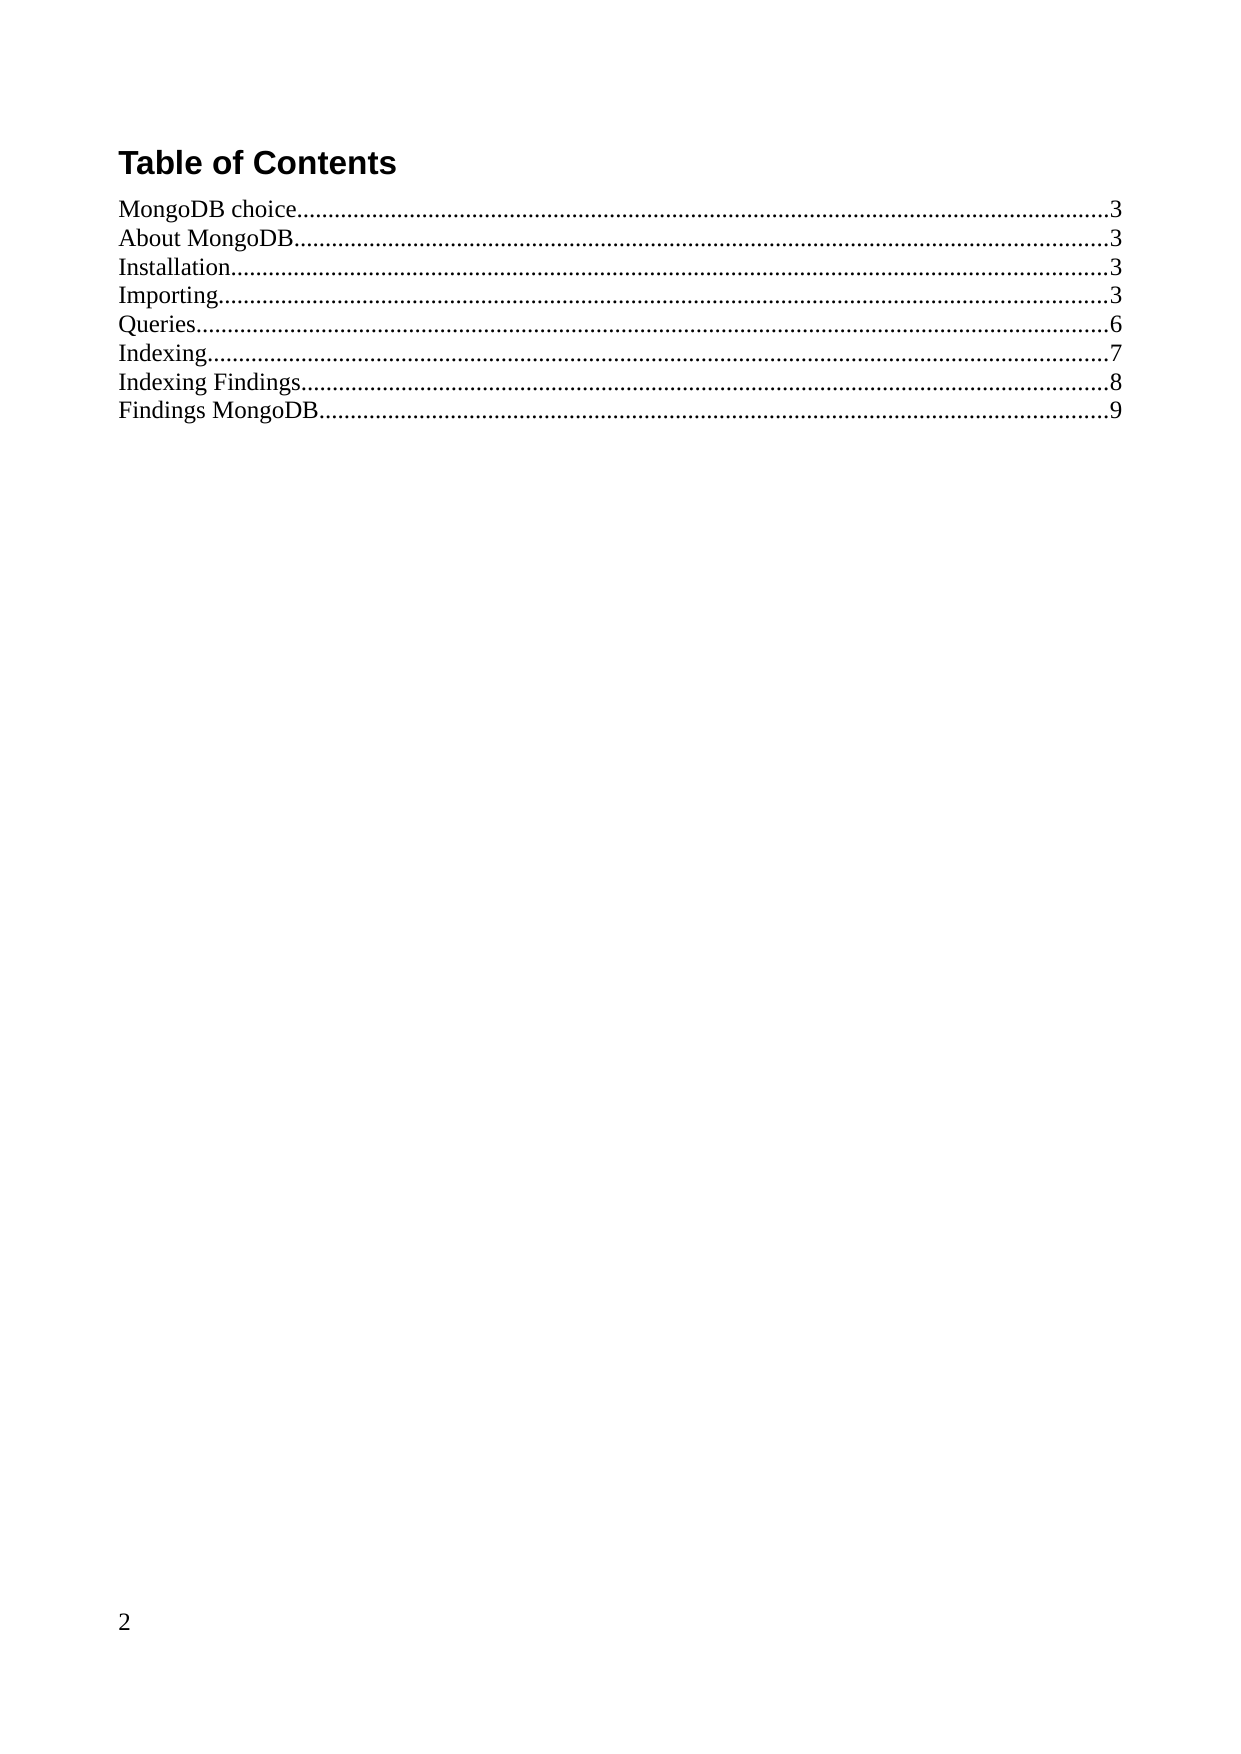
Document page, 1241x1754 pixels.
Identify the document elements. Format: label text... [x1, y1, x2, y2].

text Indexing Findings 8 [118, 367, 1122, 395]
text Indexing 7 [118, 338, 1122, 367]
text Queries 6 [118, 309, 1122, 338]
text Installation 3 [118, 252, 1122, 280]
text Importing 3 [118, 280, 1122, 309]
text Findings MongoDB 9 [118, 395, 1122, 424]
subtitle Table of Contents [118, 143, 1122, 182]
text MongoDB choice 3 [118, 194, 1122, 223]
text About MongoDB 3 [118, 223, 1122, 252]
